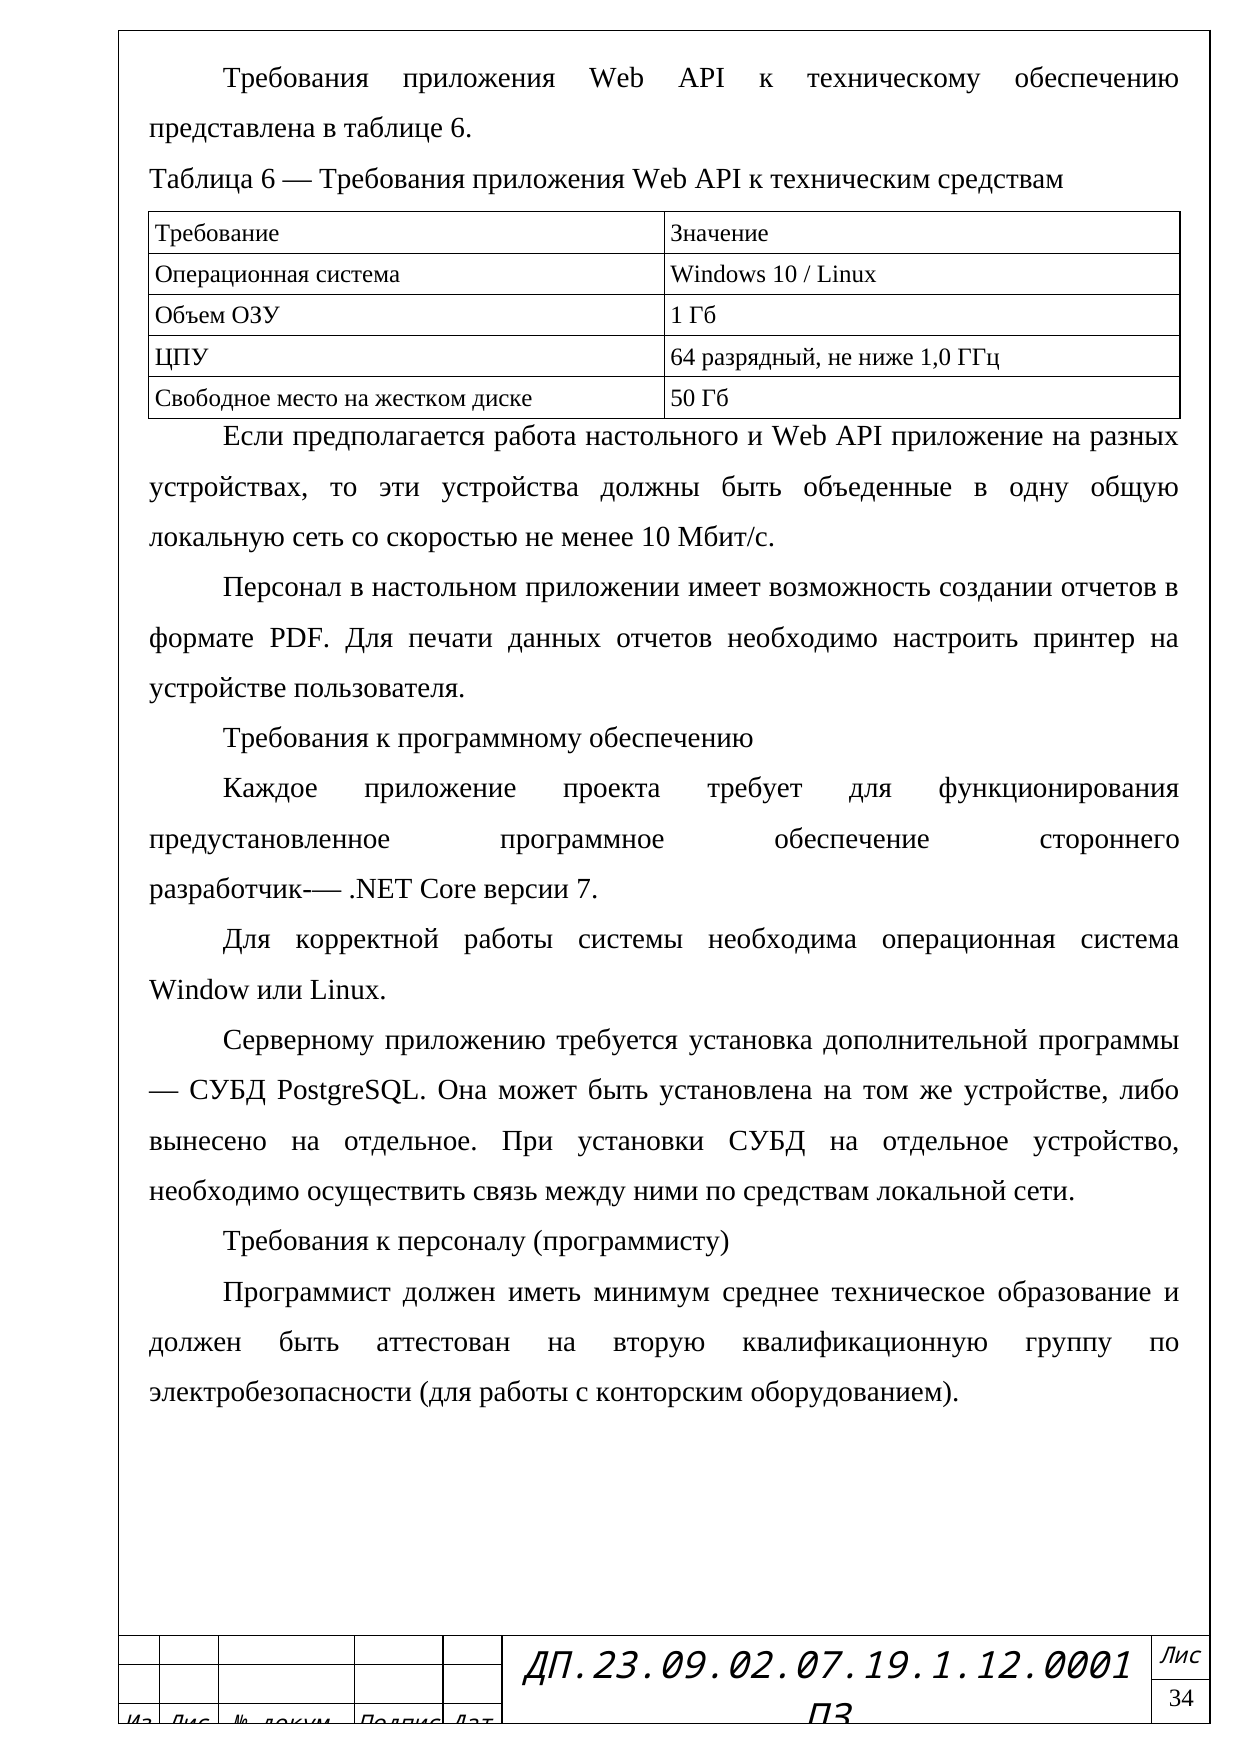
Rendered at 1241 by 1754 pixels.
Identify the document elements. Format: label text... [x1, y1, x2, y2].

text Таблица 6 — Требования приложения Web API к техническим средствам [149, 161, 1180, 194]
text Если предполагается работа настольного и Web API приложение на разных устройствах, то эти устройства должны быть объеденные в одну общую локальную сеть со скоростью не менее 10 Мбит/с. [149, 419, 1180, 553]
table_cell 1 Гб [665, 295, 1179, 335]
table_cell Объем ОЗУ [149, 295, 664, 335]
text Персонал в настольном приложении имеет возможность создании отчетов в формате PDF. Для печати данных отчетов необходимо настроить принтер на устройстве пользователя. [149, 569, 1180, 703]
table_cell ЦПУ [149, 336, 664, 376]
table_cell Windows 10 / Linux [665, 254, 1179, 294]
text Требования приложения Web API к техническому обеспечению представлена в таблице 6. [149, 60, 1180, 144]
table_cell Операционная система [149, 254, 664, 294]
text Для корректной работы системы необходима операционная система Window или Linux. [149, 922, 1180, 1005]
table_header Значение [665, 212, 1179, 252]
table_cell 50 Гб [665, 377, 1179, 417]
text Каждое приложение проекта требует для функционирования предустановленное программное обеспечение стороннего разработчик‑— .NET Core версии 7. [149, 771, 1180, 905]
text Требования к персоналу (программисту) [149, 1223, 1180, 1257]
text Требования к программному обеспечению [149, 720, 1180, 754]
table_cell Свободное место на жестком диске [149, 377, 664, 417]
table_header Требование [149, 212, 664, 252]
table_cell 64 разрядный, не ниже 1,0 ГГц [665, 336, 1179, 376]
text Серверному приложению требуется установка дополнительной программы — СУБД PostgreSQL. Она может быть установлена на том же устройстве, либо вынесено на отдельное. При установки СУБД на отдельное устройство, необходимо осуществить связь между ними по средствам локальной сети. [149, 1022, 1180, 1207]
text Программист должен иметь минимум среднее техническое образование и должен быть аттестован на вторую квалификационную группу по электробезопасности (для работы с конторским оборудованием). [149, 1274, 1180, 1408]
